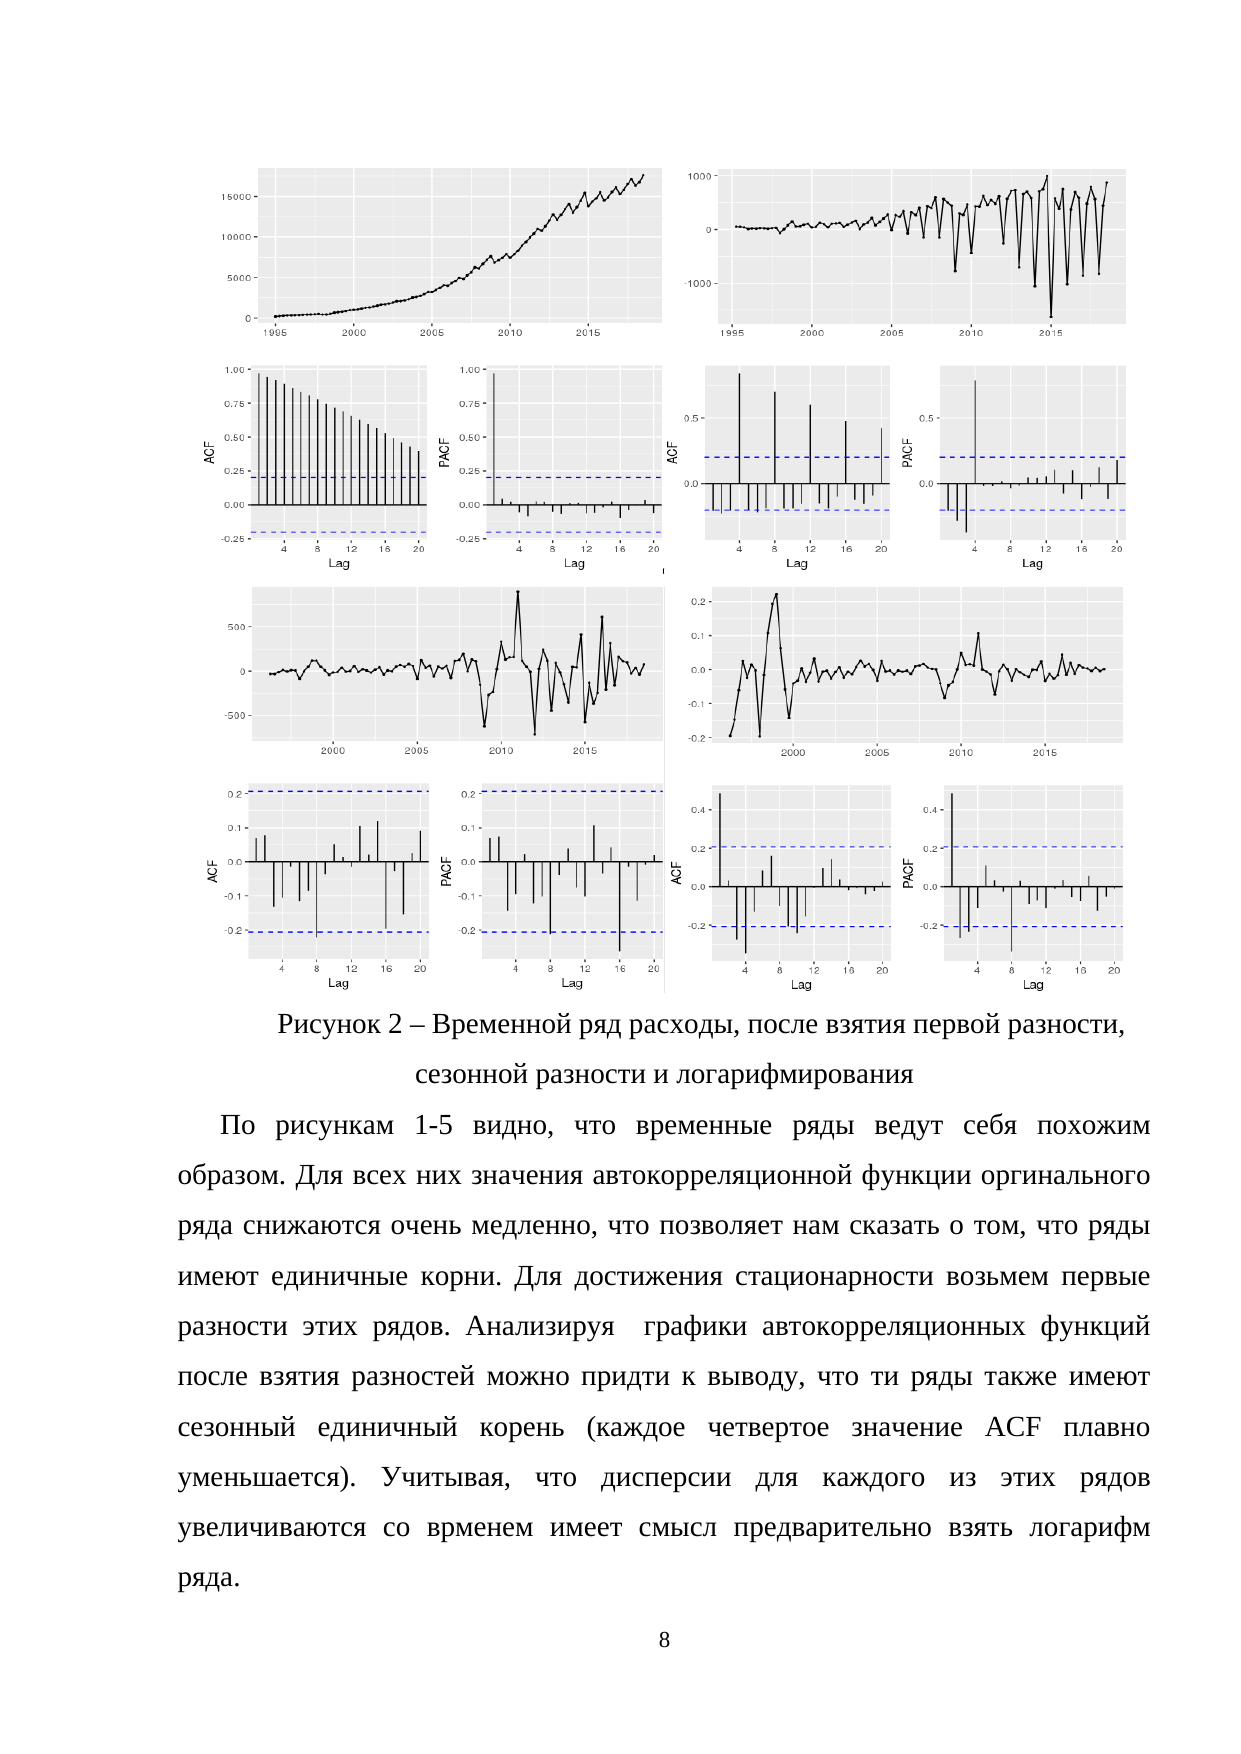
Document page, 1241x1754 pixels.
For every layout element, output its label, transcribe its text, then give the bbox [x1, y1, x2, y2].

picture [201, 168, 1127, 574]
text По рисункам 1-5 видно, что временные ряды ведут себя похожим образом. Для всех них значения автокорреляционной функции оргинального ряда снижаются очень медленно, что позволяет нам сказать о том, что ряды имеют единичные корни. Для достижения стационарности возьмем первые разности этих рядов. Анализируя графики автокорреляционных функций после взятия разностей можно придти к выводу, что ти ряды также имеют сезонный единичный корень (каждое четвертое значение ACF плавно уменьшается). Учитывая, что дисперсии для каждого из этих рядов увеличиваются со врменем имеет смысл предварительно взять логарифм ряда. [177, 1107, 1152, 1593]
text Рисунок 2 – Временной ряд расходы, после взятия первой разности, сезонной разности и логарифмирования [177, 1006, 1152, 1090]
picture [201, 587, 1127, 993]
